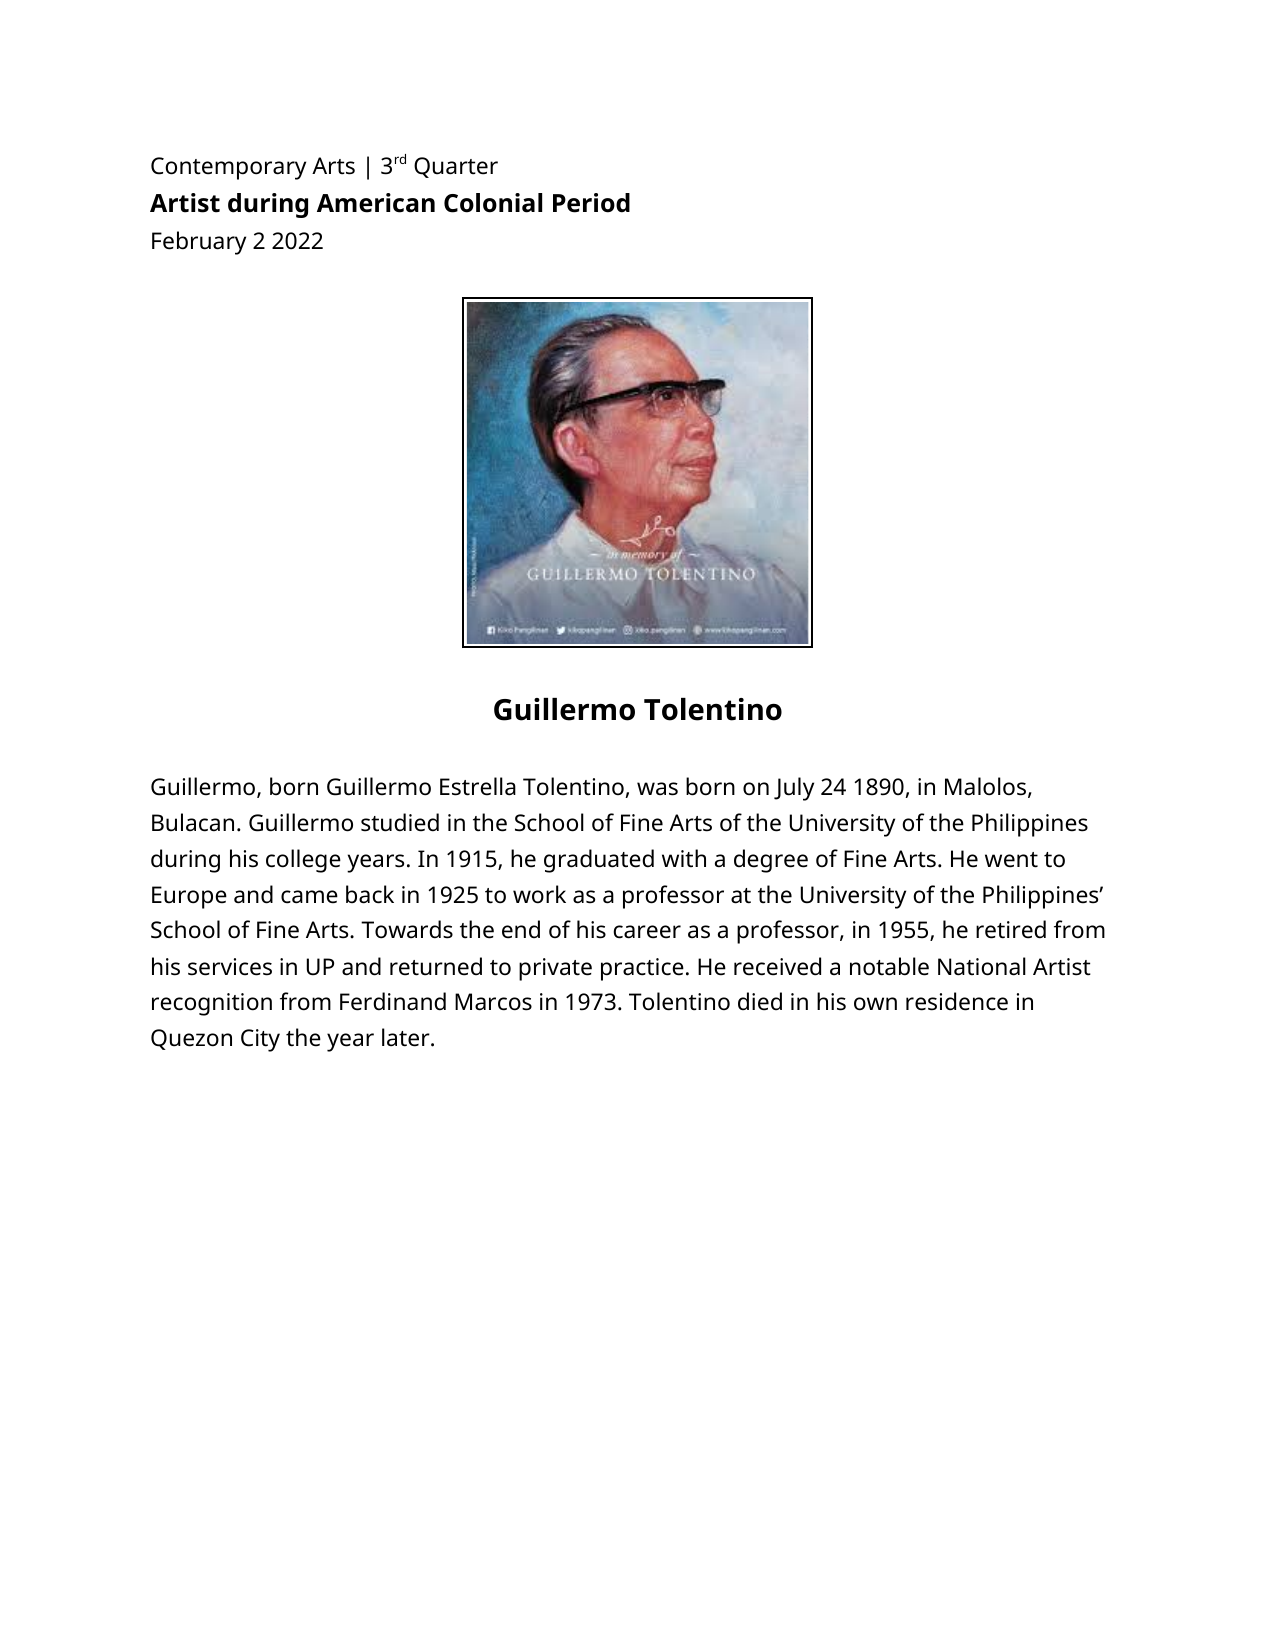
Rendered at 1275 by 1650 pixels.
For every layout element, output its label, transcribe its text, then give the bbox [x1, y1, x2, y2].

text Guillermo Tolentino [150, 689, 1125, 729]
text Contemporary Arts | 3rd Quarter [150, 150, 1125, 181]
text Artist during American Colonial Period [150, 186, 1125, 220]
picture [466, 302, 809, 644]
text Guillermo, born Guillermo Estrella Tolentino, was born on July 24 1890, in Malolos, Bulacan. Guillermo studied in the School of Fine Arts of the University of the Philippines during his college years. In 1915, he graduated with a degree of Fine Arts. He went to Europe and came back in 1925 to work as a professor at the University of the Philippines’ School of Fine Arts. Towards the end of his career as a professor, in 1955, he retired from his services in UP and returned to private practice. He received a notable National Artist recognition from Ferdinand Marcos in 1973. Tolentino died in his own residence in Quezon City the year later. [150, 771, 1125, 1053]
text February 2 2022 [150, 225, 1125, 256]
